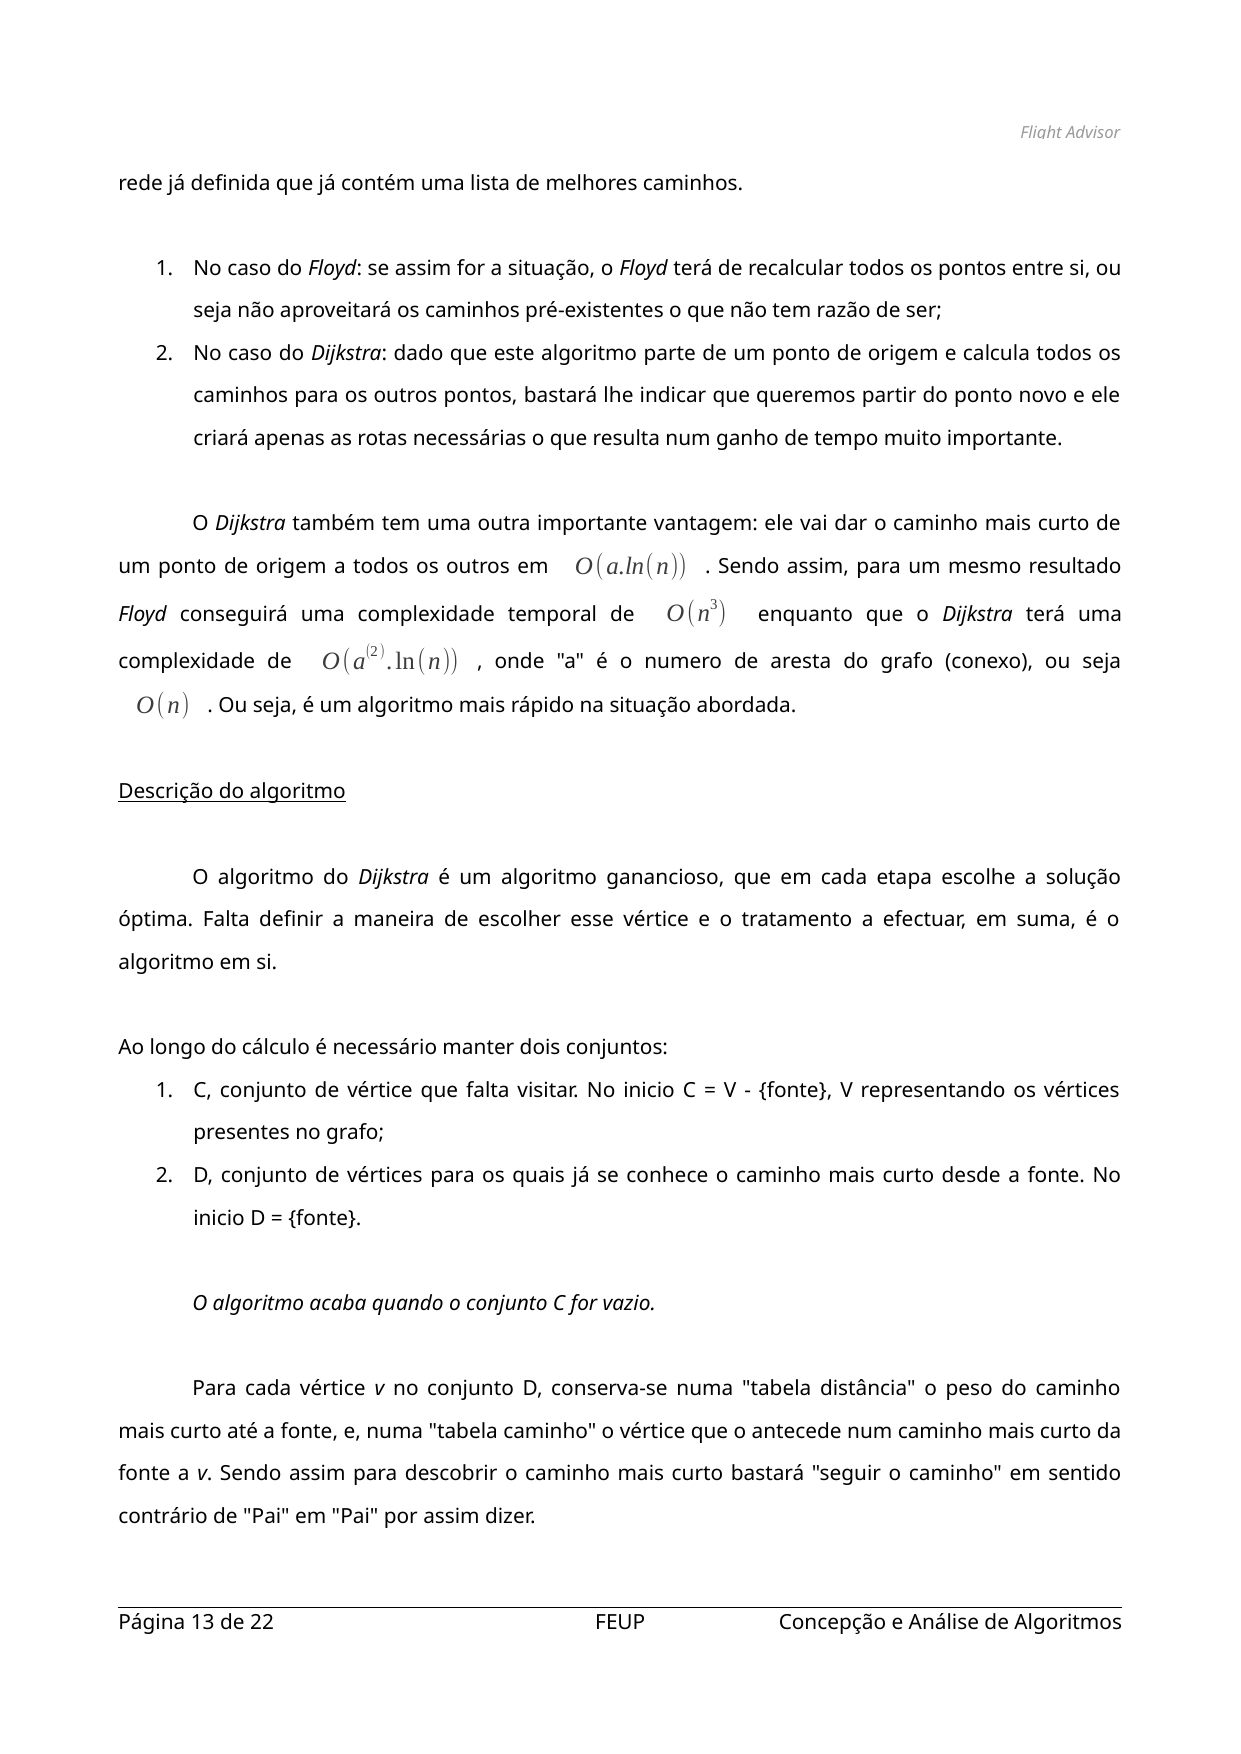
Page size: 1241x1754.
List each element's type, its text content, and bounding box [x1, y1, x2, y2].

text O algoritmo do Dijkstra é um algoritmo ganancioso, que em cada etapa escolhe a solução óptima. Falta definir a maneira de escolher esse vértice e o tratamento a efectuar, em suma, é o algoritmo em si. [118, 862, 1122, 976]
text rede já definida que já contém uma lista de melhores caminhos. [118, 168, 1122, 196]
list D, conjunto de vértices para os quais já se conhece o caminho mais curto desde a fonte. No inicio D = {fonte}. [156, 1160, 1122, 1231]
list C, conjunto de vértice que falta visitar. No inicio C = V - {fonte}, V representando os vértices presentes no grafo; [156, 1075, 1122, 1146]
list No caso do Dijkstra: dado que este algoritmo parte de um ponto de origem e calcula todos os caminhos para os outros pontos, bastará lhe indicar que queremos partir do ponto novo e ele criará apenas as rotas necessárias o que resulta num ganho de tempo muito importante. [156, 338, 1122, 452]
text O algoritmo acaba quando o conjunto C for vazio. [118, 1288, 1122, 1316]
text Descrição do algoritmo [118, 777, 1122, 805]
list No caso do Floyd: se assim for a situação, o Floyd terá de recalcular todos os pontos entre si, ou seja não aproveitará os caminhos pré-existentes o que não tem razão de ser; [156, 253, 1122, 324]
text Ao longo do cálculo é necessário manter dois conjuntos: [118, 1032, 1122, 1061]
text O Dijkstra também tem uma outra importante vantagem: ele vai dar o caminho mais curto de um ponto de origem a todos os outros em . Sendo assim, para um mesmo resultado Floyd conseguirá uma complexidade temporal de enquanto que o Dijkstra terá uma complexidade de , onde "a" é o numero de aresta do grafo (conexo), ou seja . Ou seja, é um algoritmo mais rápido na situação abordada. [118, 508, 1122, 720]
text Para cada vértice v no conjunto D, conserva-se numa "tabela distância" o peso do caminho mais curto até a fonte, e, numa "tabela caminho" o vértice que o antecede num caminho mais curto da fonte a v. Sendo assim para descobrir o caminho mais curto bastará "seguir o caminho" em sentido contrário de "Pai" em "Pai" por assim dizer. [118, 1373, 1122, 1529]
